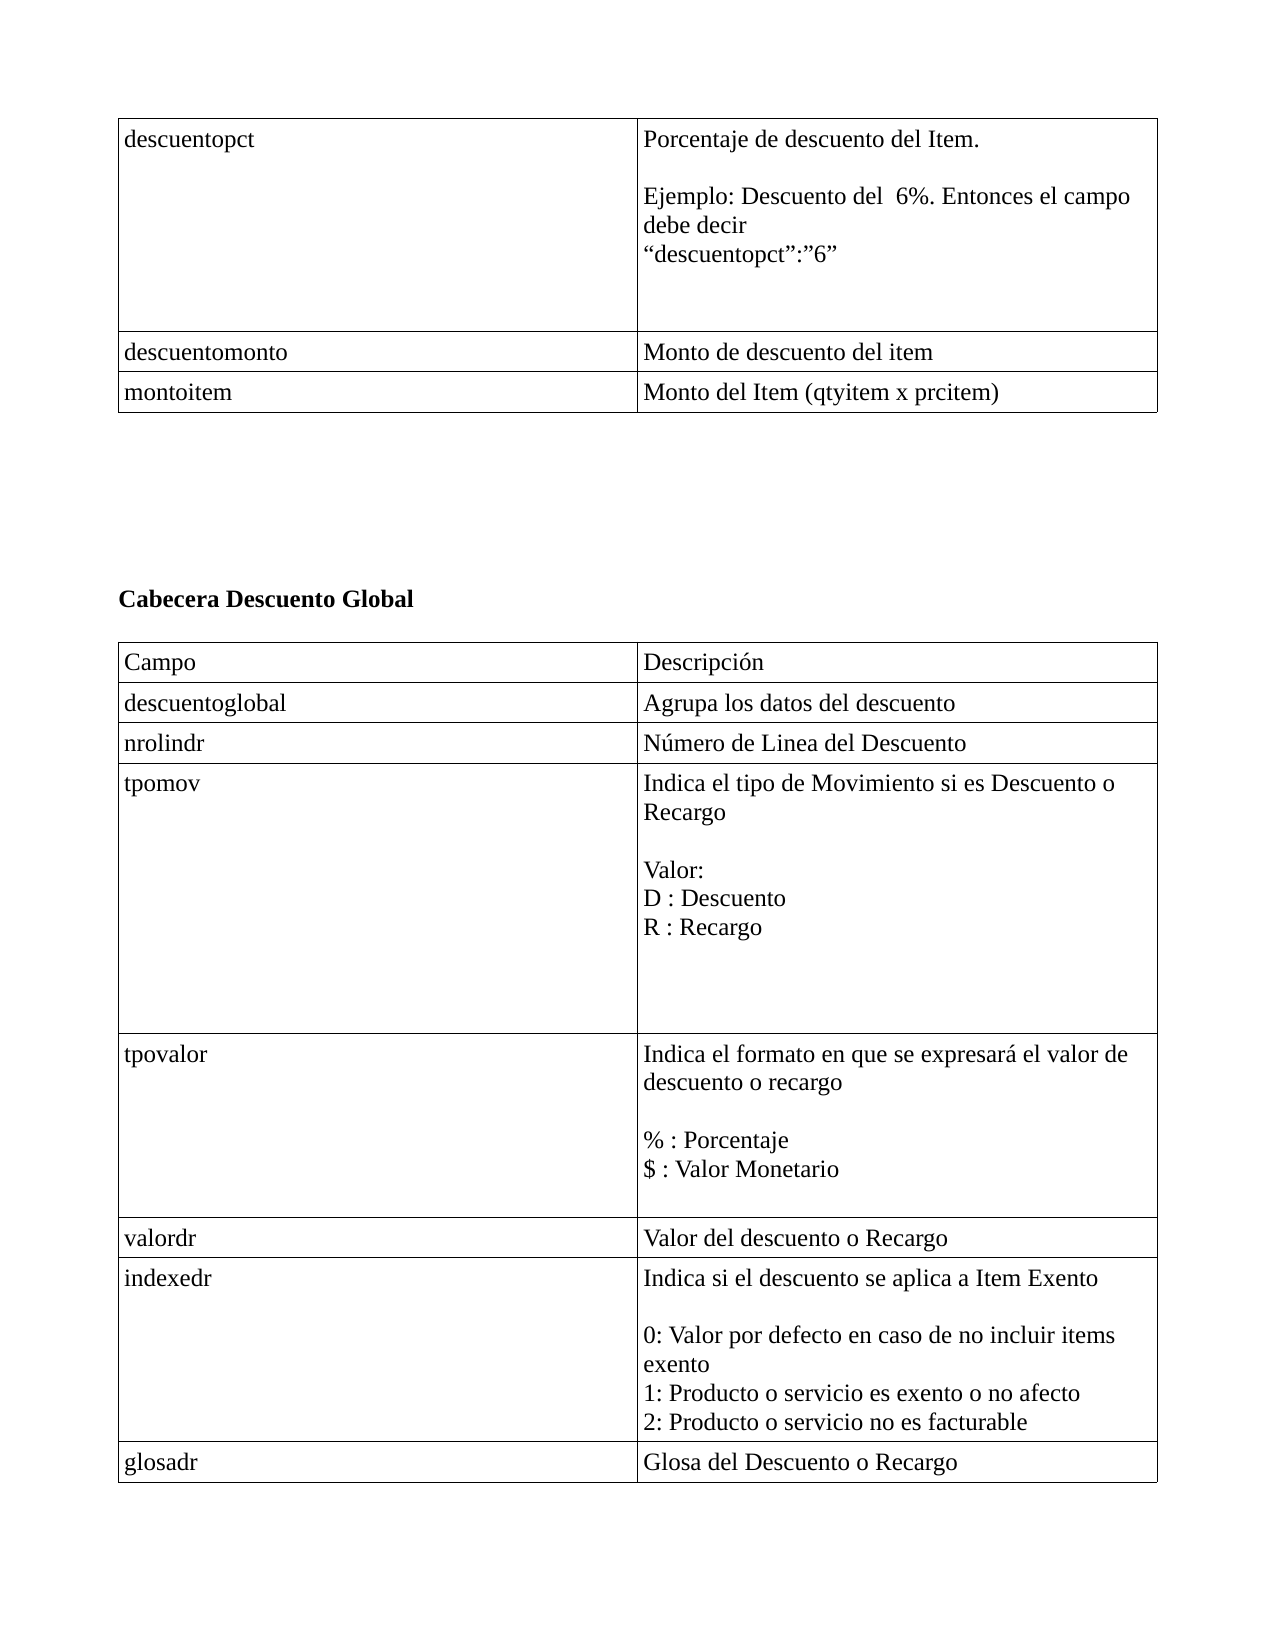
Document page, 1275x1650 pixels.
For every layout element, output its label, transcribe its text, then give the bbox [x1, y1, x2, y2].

table_cell Porcentaje de descuento del Item. Ejemplo: Descuento del 6%. Entonces el campo debe decir “descuentopct”:”6” [638, 119, 1157, 331]
table_header Descripción [638, 643, 1157, 682]
table_cell descuentopct [119, 119, 637, 331]
table_cell Indica el tipo de Movimiento si es Descuento o Recargo Valor: D : Descuento R : Recargo [638, 764, 1157, 1033]
table_cell montoitem [119, 372, 637, 412]
table_cell descuentoglobal [119, 683, 637, 722]
table_cell Indica si el descuento se aplica a Item Exento 0: Valor por defecto en caso de no incluir items exento 1: Producto o servicio es exento o no afecto 2: Producto o servicio no es facturable [638, 1258, 1157, 1441]
table_header Campo [119, 643, 637, 682]
table_cell tpomov [119, 764, 637, 1033]
table_cell Glosa del Descuento o Recargo [638, 1442, 1157, 1482]
text Cabecera Descuento Global [118, 584, 1157, 613]
table_cell tpovalor [119, 1034, 637, 1217]
table_cell valordr [119, 1218, 637, 1257]
table_cell Indica el formato en que se expresará el valor de descuento o recargo % : Porcentaje $ : Valor Monetario [638, 1034, 1157, 1217]
table_cell nrolindr [119, 723, 637, 763]
table_cell descuentomonto [119, 332, 637, 371]
table_cell indexedr [119, 1258, 637, 1441]
table_cell Valor del descuento o Recargo [638, 1218, 1157, 1257]
table_cell Monto de descuento del item [638, 332, 1157, 371]
table_cell Número de Linea del Descuento [638, 723, 1157, 763]
table_cell Agrupa los datos del descuento [638, 683, 1157, 722]
table_cell glosadr [119, 1442, 637, 1482]
table_cell Monto del Item (qtyitem x prcitem) [638, 372, 1157, 412]
